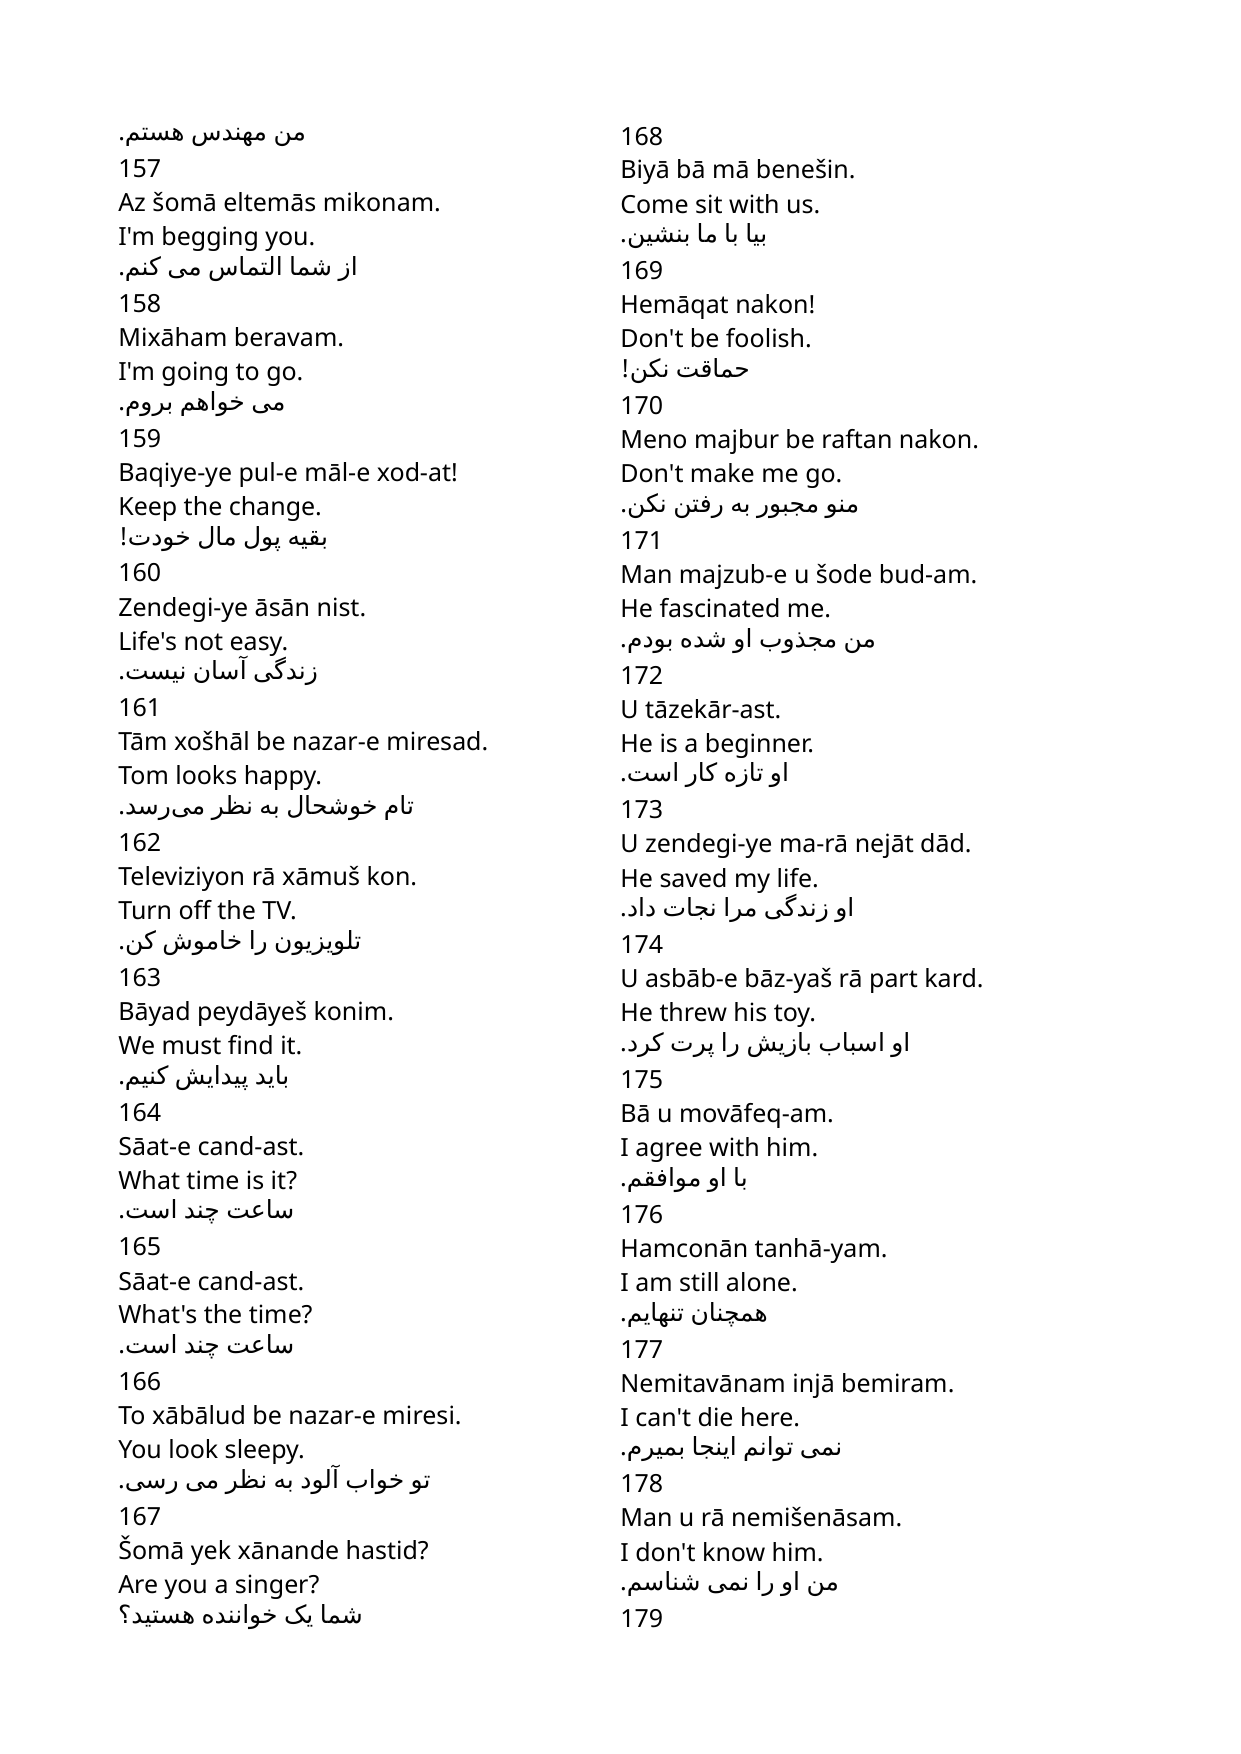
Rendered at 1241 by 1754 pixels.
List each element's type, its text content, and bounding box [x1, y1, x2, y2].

text I don't know him. [620, 1534, 1122, 1568]
text Sāat-e cand-ast. [118, 1128, 620, 1162]
text He threw his toy. [620, 995, 1122, 1029]
text I can't die here. [620, 1399, 1122, 1433]
text To xābālud be nazar-e mi‌resi. [118, 1398, 620, 1432]
text Come sit with us. [620, 186, 1122, 220]
text می خواهم بروم. [118, 388, 620, 420]
text What time is it? [118, 1162, 620, 1196]
text نمی توانم اینجا بمیرم. [620, 1433, 1122, 1466]
text We must find it. [118, 1028, 620, 1062]
text 167 [118, 1499, 620, 1533]
text 174 [620, 927, 1122, 961]
text او اسباب بازیش را پرت کرد. [620, 1029, 1122, 1062]
text باید پیدایش کنیم. [118, 1062, 620, 1094]
text بقیه پول مال خودت! [118, 522, 620, 555]
text Bā u movāfeq-am. [620, 1096, 1122, 1130]
text زندگی آسان نیست. [118, 657, 620, 690]
text از شما التماس می کنم. [118, 253, 620, 286]
text من او را نمی شناسم. [620, 1568, 1122, 1601]
text 166 [118, 1364, 620, 1398]
text 170 [620, 388, 1122, 422]
text بیا با ما بنشین. [620, 220, 1122, 253]
text Don't make me go. [620, 456, 1122, 490]
text 176 [620, 1196, 1122, 1231]
text Man u rā nemi‌šenāsam. [620, 1500, 1122, 1534]
text Mi‌xāham beravam. [118, 319, 620, 354]
text U asbāb-e bāz-yaš rā part kard. [620, 961, 1122, 995]
text Zendegi-ye āsān nist. [118, 589, 620, 623]
text He saved my life. [620, 860, 1122, 894]
text 178 [620, 1466, 1122, 1500]
text شما یک خواننده هستید؟ [118, 1601, 620, 1633]
text What's the time? [118, 1297, 620, 1331]
text ساعت چند است. [118, 1196, 620, 1229]
text او زندگی مرا نجات داد. [620, 894, 1122, 927]
text 175 [620, 1062, 1122, 1096]
text He is a beginner. [620, 725, 1122, 759]
text من مهندس هستم. [118, 118, 620, 151]
text منو مجبور به رفتن نکن. [620, 490, 1122, 522]
text U tāzekār-ast. [620, 691, 1122, 725]
text با او موافقم. [620, 1164, 1122, 1196]
text U zendegi-ye ma-rā nejāt dād. [620, 826, 1122, 860]
text من مجذوب او شده بودم. [620, 625, 1122, 657]
text I'm begging you. [118, 219, 620, 253]
text I am still alone. [620, 1264, 1122, 1299]
text تو خواب آلود به نظر می رسی. [118, 1466, 620, 1499]
text Hemāqat nakon! [620, 287, 1122, 321]
text Man majzub-e u šode bud-am. [620, 557, 1122, 591]
text Az šomā eltemās mi‌konam. [118, 185, 620, 219]
text 173 [620, 792, 1122, 826]
text تلویزیون را خاموش کن. [118, 927, 620, 959]
text Don't be foolish. [620, 321, 1122, 355]
text I'm going to go. [118, 354, 620, 388]
text Biyā bā mā benešin. [620, 152, 1122, 186]
text Bāyad peydāyeš konim. [118, 993, 620, 1028]
text 157 [118, 151, 620, 185]
text 164 [118, 1094, 620, 1128]
text 169 [620, 253, 1122, 287]
text 158 [118, 286, 620, 319]
text 168 [620, 118, 1122, 152]
text Turn off the TV. [118, 893, 620, 927]
text 177 [620, 1331, 1122, 1365]
text Life's not easy. [118, 623, 620, 657]
text 179 [620, 1601, 1122, 1635]
text 172 [620, 657, 1122, 691]
text 165 [118, 1229, 620, 1263]
text ساعت چند است. [118, 1331, 620, 1364]
text You look sleepy. [118, 1432, 620, 1466]
text حماقت نکن! [620, 355, 1122, 388]
text 171 [620, 522, 1122, 557]
text 159 [118, 420, 620, 454]
text 162 [118, 825, 620, 859]
text Baqiye‌-ye pul-e māl-e xod-at! [118, 454, 620, 488]
text Nemi‌tavānam injā bemiram. [620, 1365, 1122, 1399]
text تام خوشحال به نظر می‌رسد. [118, 792, 620, 825]
text Sāat-e cand-ast. [118, 1263, 620, 1297]
text 163 [118, 959, 620, 993]
text Meno majbur be raftan nakon. [620, 422, 1122, 456]
text او تازه کار است. [620, 759, 1122, 792]
text Hamconān tanhā-yam. [620, 1231, 1122, 1264]
text Keep the change. [118, 488, 620, 522]
text I agree with him. [620, 1130, 1122, 1164]
text Šomā yek xānande hastid? [118, 1533, 620, 1567]
text 160 [118, 555, 620, 589]
text Tām xošhāl be nazar-e mi‌resad. [118, 724, 620, 758]
text Televiziyon rā xāmuš kon. [118, 859, 620, 893]
text Are you a singer? [118, 1567, 620, 1601]
text 161 [118, 690, 620, 724]
text He fascinated me. [620, 591, 1122, 625]
text همچنان تنهایم. [620, 1299, 1122, 1331]
text Tom looks happy. [118, 758, 620, 792]
